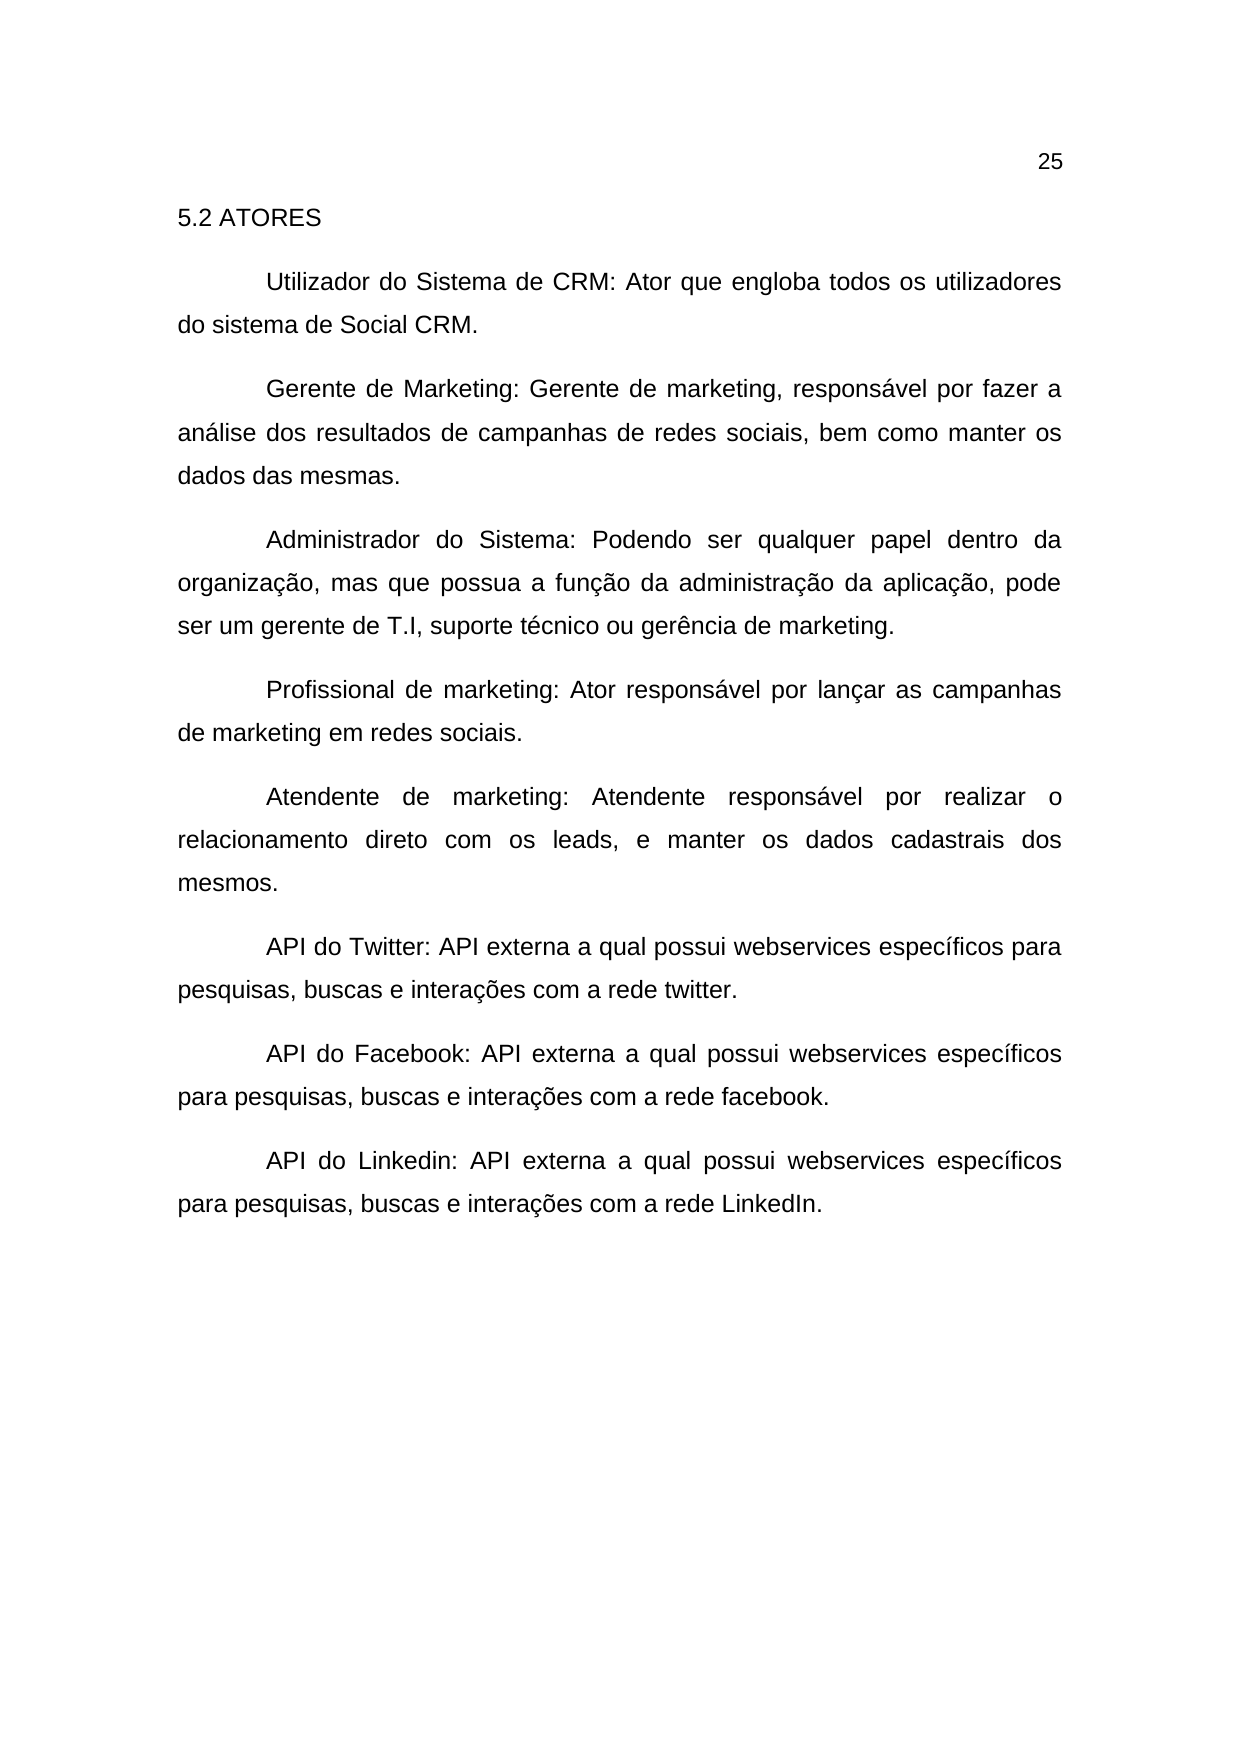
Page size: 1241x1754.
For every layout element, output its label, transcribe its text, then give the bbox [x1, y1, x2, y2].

text Utilizador do Sistema de CRM: Ator que engloba todos os utilizadores do sistema de Social CRM. [177, 267, 1063, 339]
text API do Facebook: API externa a qual possui webservices específicos para pesquisas, buscas e interações com a rede facebook. [177, 1039, 1063, 1111]
text Gerente de Marketing: Gerente de marketing, responsável por fazer a análise dos resultados de campanhas de redes sociais, bem como manter os dados das mesmas. [177, 374, 1063, 489]
text Profissional de marketing: Ator responsável por lançar as campanhas de marketing em redes sociais. [177, 675, 1063, 747]
text API do Twitter: API externa a qual possui webservices específicos para pesquisas, buscas e interações com a rede twitter. [177, 932, 1063, 1004]
text Administrador do Sistema: Podendo ser qualquer papel dentro da organização, mas que possua a função da administração da aplicação, pode ser um gerente de T.I, suporte técnico ou gerência de marketing. [177, 525, 1063, 640]
text API do Linkedin: API externa a qual possui webservices específicos para pesquisas, buscas e interações com a rede LinkedIn. [177, 1146, 1063, 1218]
text Atendente de marketing: Atendente responsável por realizar o relacionamento direto com os leads, e manter os dados cadastrais dos mesmos. [177, 782, 1063, 897]
text 5.2 ATORES [177, 203, 1063, 232]
